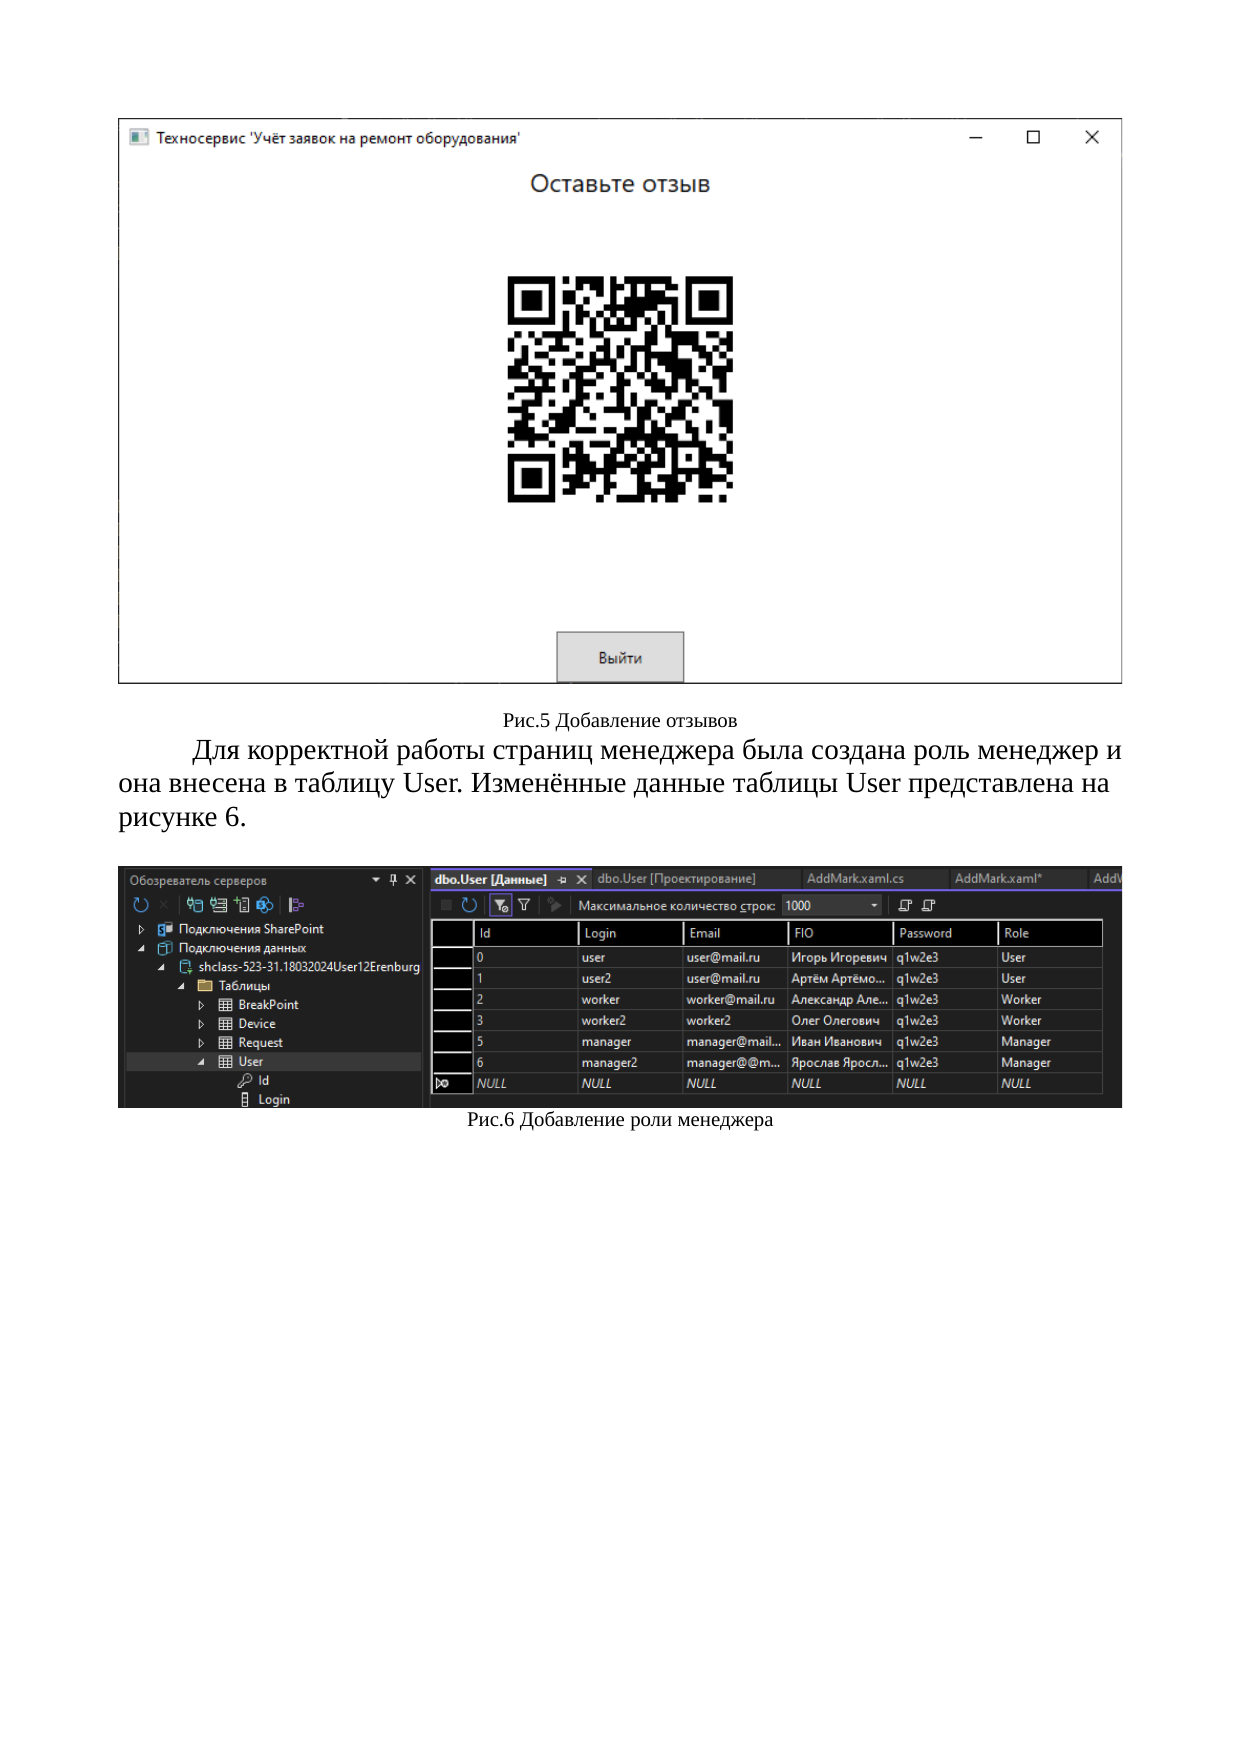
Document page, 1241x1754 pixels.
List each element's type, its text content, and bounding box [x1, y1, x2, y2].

text Для корректной работы страниц менеджера была создана роль менеджер и она внесена в таблицу User. Изменённые данные таблицы User представлена на рисунке 6. [118, 732, 1122, 833]
text Рис.6 Добавление роли менеджера [118, 1108, 1122, 1131]
picture [118, 118, 1123, 684]
picture [118, 866, 1123, 1108]
text Рис.5 Добавление отзывов [118, 708, 1122, 732]
